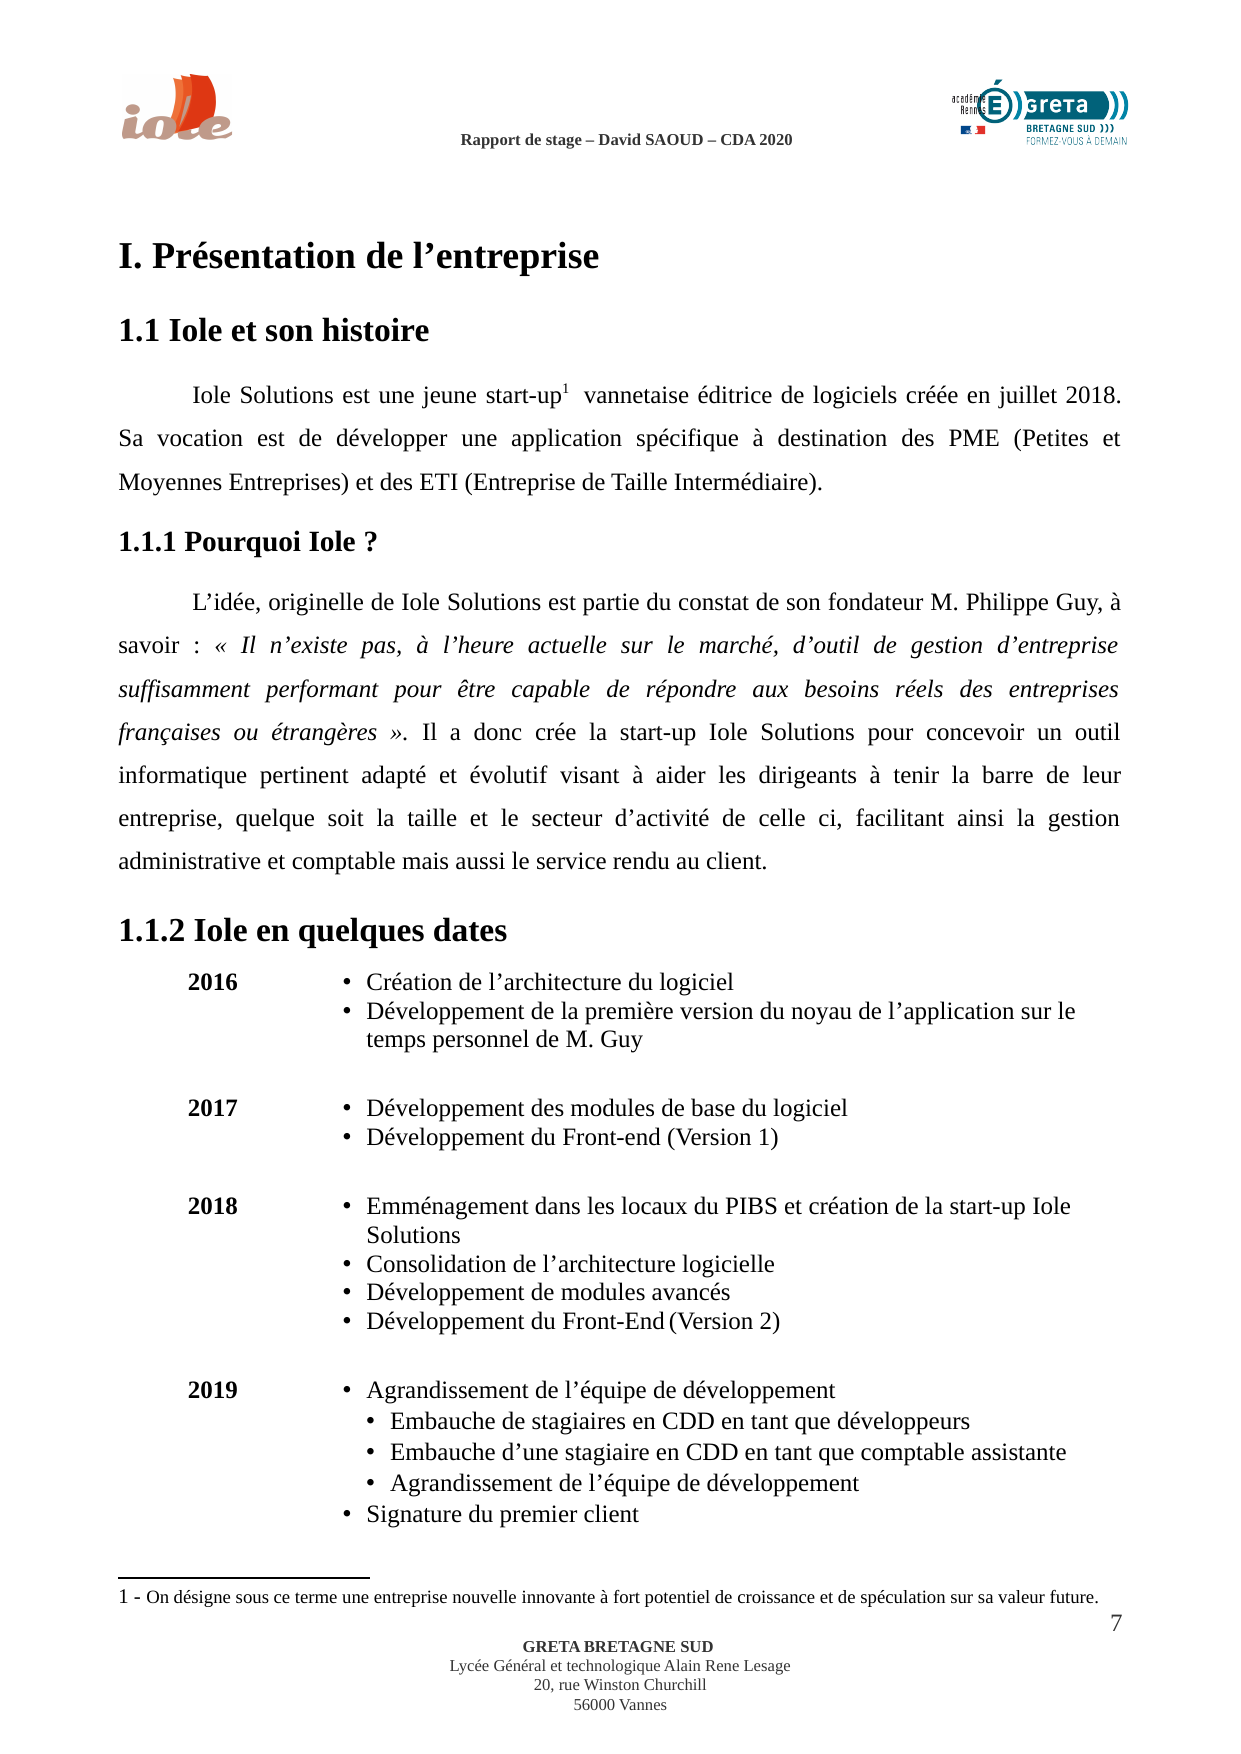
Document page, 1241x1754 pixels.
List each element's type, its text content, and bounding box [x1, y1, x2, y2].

table_cell [307, 1088, 337, 1185]
subtitle 1.1 Iole et son histoire [118, 310, 1122, 348]
table_header Création de l’architecture du logiciel Développement de la première version du noyau de l’application sur le temps personnel de M. Guy [337, 961, 1122, 1088]
text Iole Solutions est une jeune start-up vannetaise éditrice de logiciels créée en juillet 2018. Sa vocation est de développer une application spécifique à destination des PME (Petites et Moyennes Entreprises) et des ETI (Entreprise de Taille Intermédiaire). [118, 380, 1122, 495]
table_cell Agrandissement de l’équipe de développement Embauche de stagiaires en CDD en tant que développeurs Embauche d’une stagiaire en CDD en tant que comptable assistante Agrandissement de l’équipe de développement Signature du premier client [337, 1369, 1122, 1550]
text - On désigne sous ce terme une entreprise nouvelle innovante à fort potentiel de croissance et de spéculation sur sa valeur future. [118, 1584, 1122, 1608]
table_header 2016 [118, 961, 307, 1088]
table_cell Emménagement dans les locaux du PIBS et création de la start-up Iole Solutions Consolidation de l’architecture logicielle Développement de modules avancés Développement du Front-End (Version 2) [337, 1185, 1122, 1369]
picture [950, 76, 1131, 147]
subtitle 1.1.2 Iole en quelques dates [118, 910, 1122, 949]
table_cell Développement des modules de base du logiciel Développement du Front-end (Version 1) [337, 1088, 1122, 1185]
subtitle 1.1.1 Pourquoi Iole ? [118, 524, 1122, 558]
table_header [307, 961, 337, 1088]
table_cell [307, 1185, 337, 1369]
table_cell 2018 [118, 1185, 307, 1369]
table_cell 2019 [118, 1369, 307, 1550]
text L’idée, originelle de Iole Solutions est partie du constat de son fondateur M. Philippe Guy, à savoir : « Il n’existe pas, à l’heure actuelle sur le marché, d’outil de gestion d’entreprise suffisamment performant pour être capable de répondre aux besoins réels des entreprises françaises ou étrangères ». Il a donc crée la start-up Iole Solutions pour concevoir un outil informatique pertinent adapté et évolutif visant à aider les dirigeants à tenir la barre de leur entreprise, quelque soit la taille et le secteur d’activité de celle ci, facilitant ainsi la gestion administrative et comptable mais aussi le service rendu au client. [118, 587, 1122, 875]
table_cell 2017 [118, 1088, 307, 1185]
picture [121, 74, 233, 140]
subtitle I. Présentation de l’entreprise [118, 233, 1122, 277]
table_cell [307, 1369, 337, 1550]
